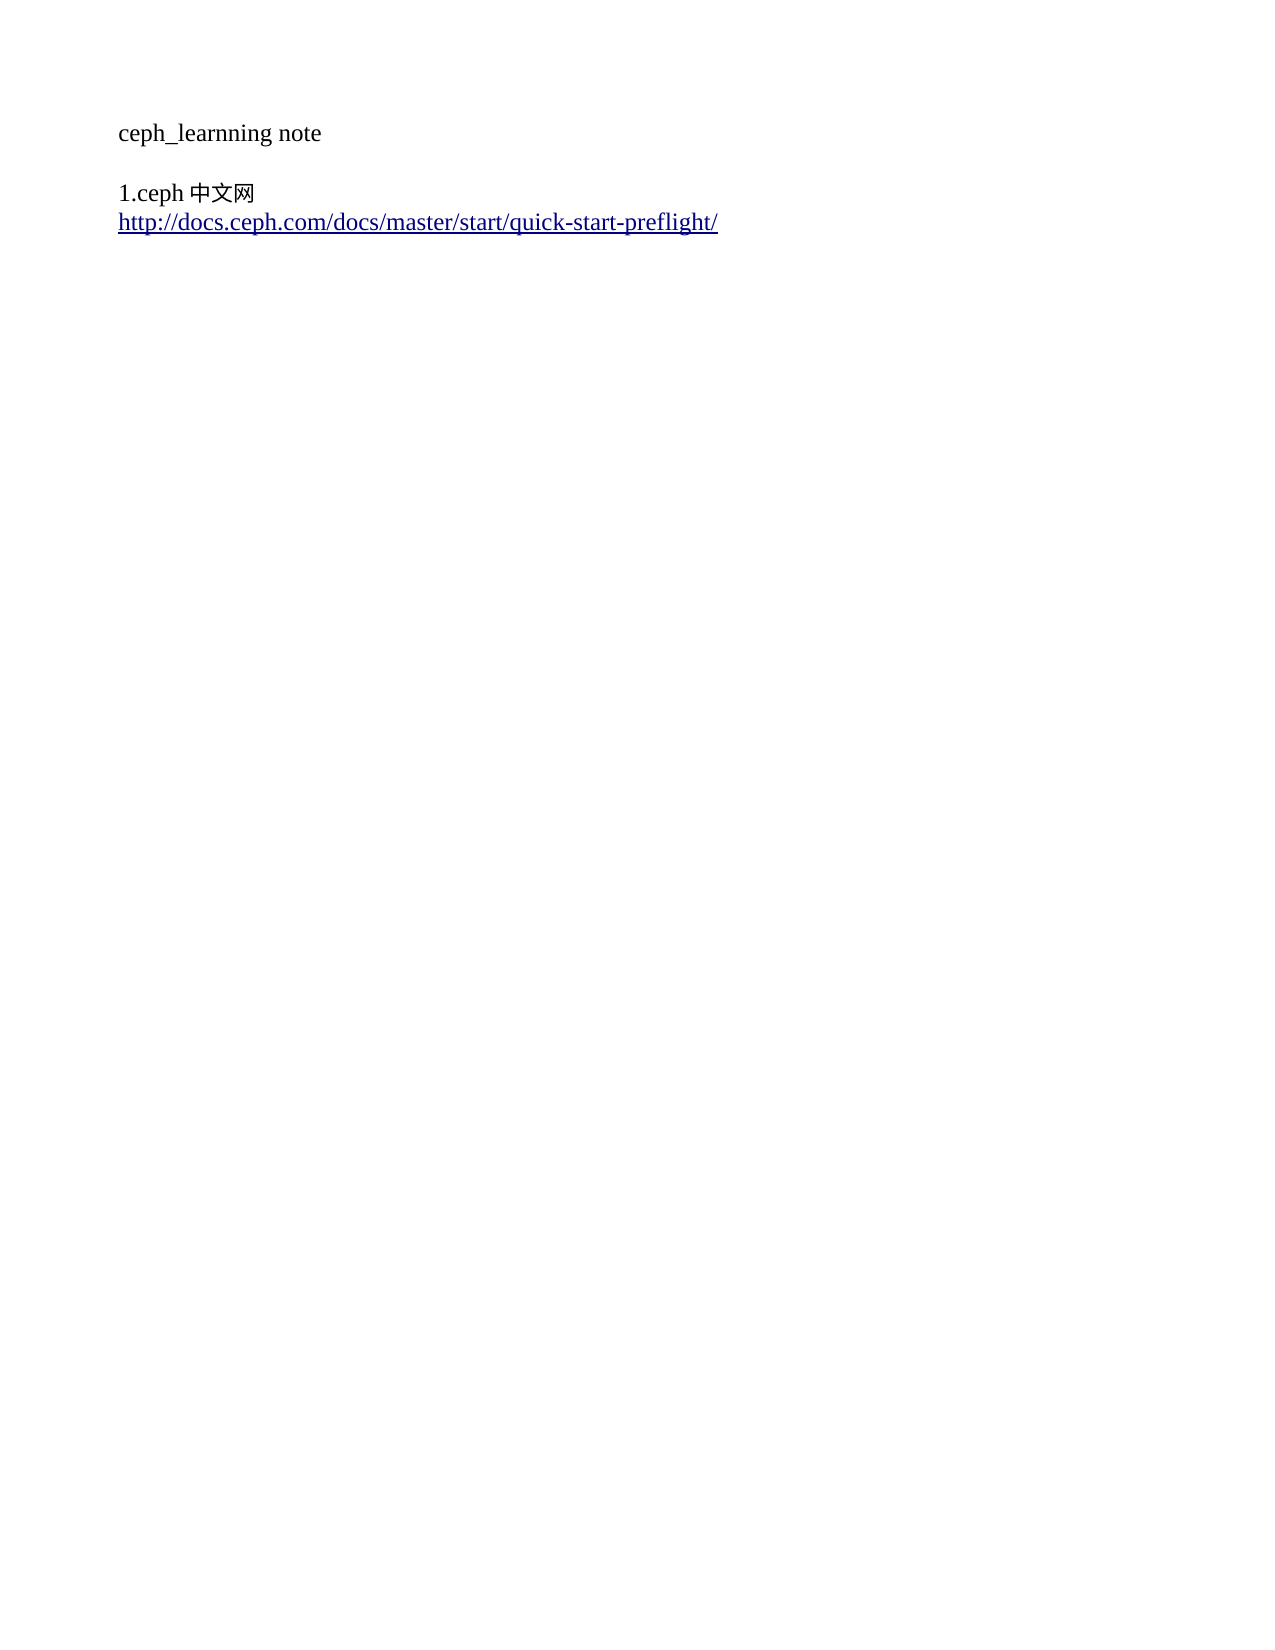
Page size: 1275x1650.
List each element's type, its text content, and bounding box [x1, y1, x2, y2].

text http://docs.ceph.com/docs/master/start/quick-start-preflight/ [118, 207, 1157, 236]
text ceph_learnning note [118, 118, 1157, 147]
text 1.ceph中文网 [118, 176, 1157, 207]
